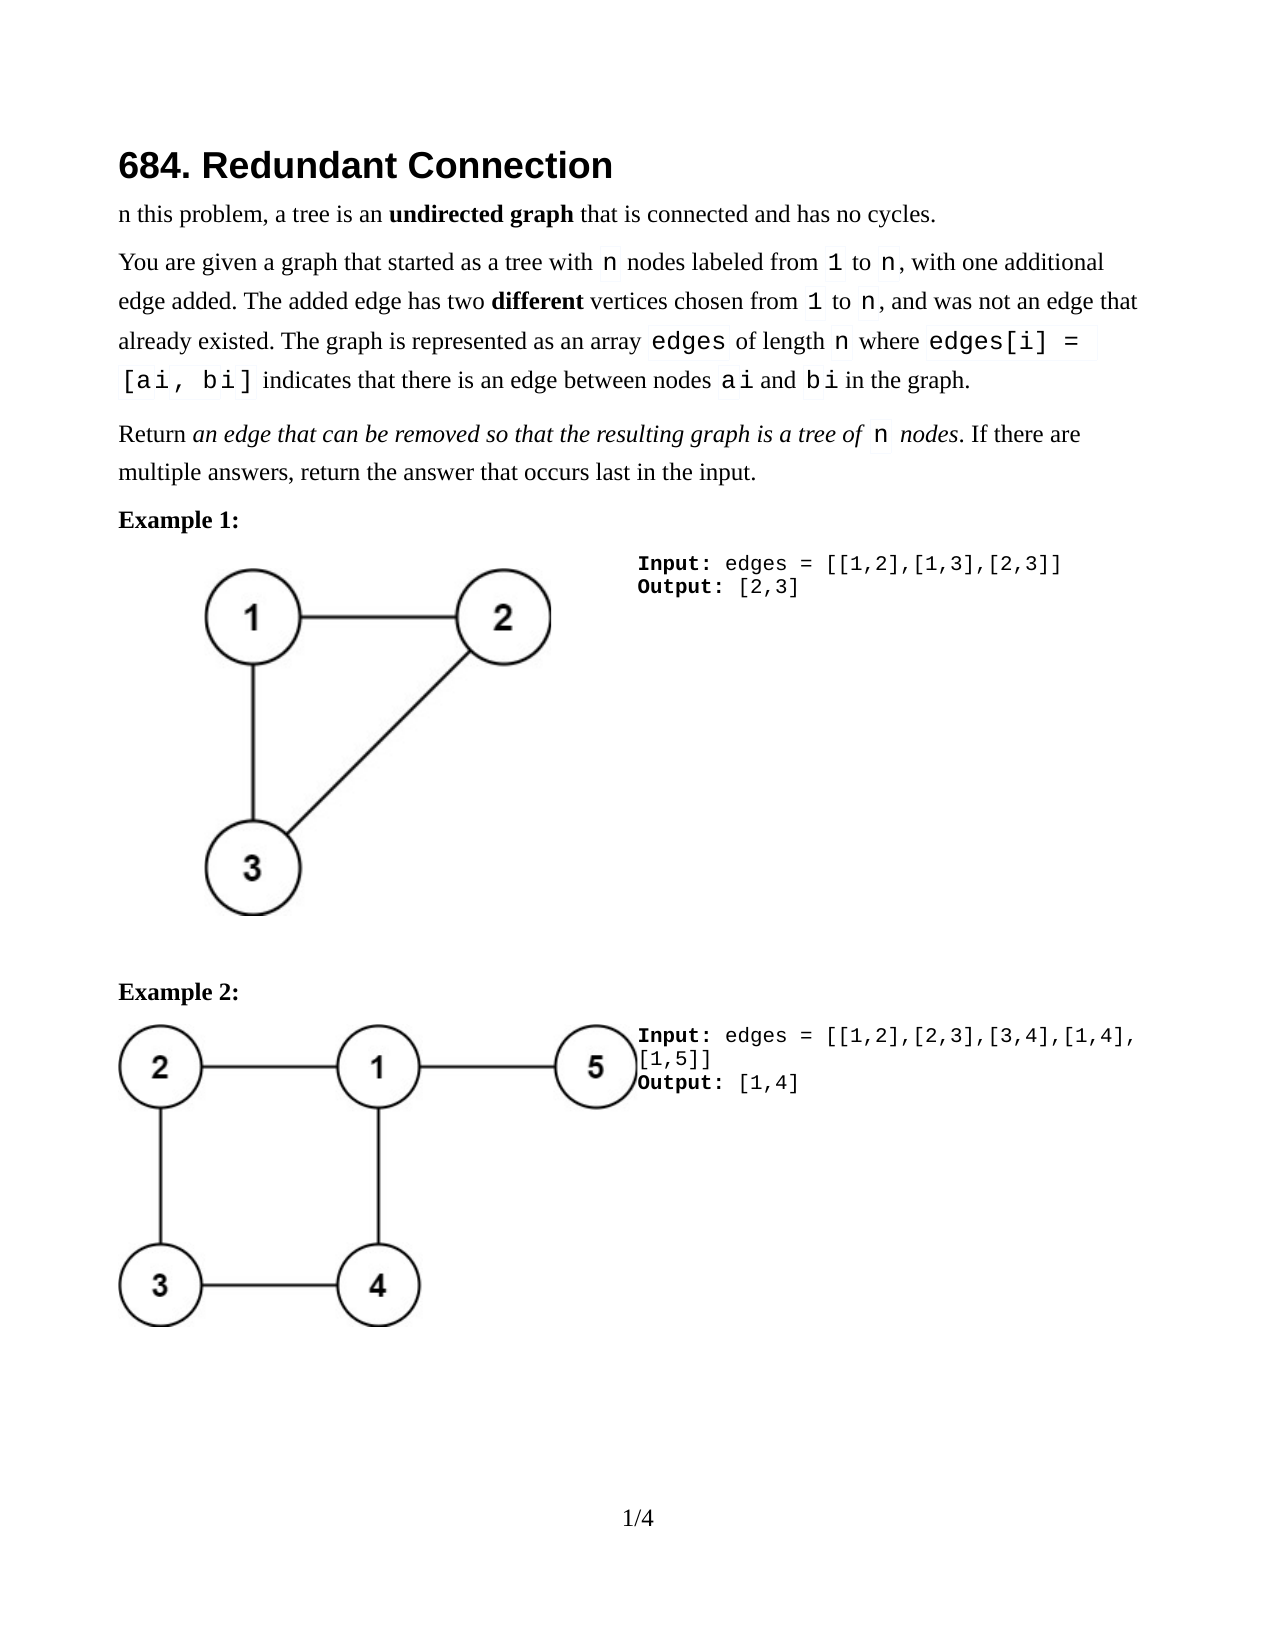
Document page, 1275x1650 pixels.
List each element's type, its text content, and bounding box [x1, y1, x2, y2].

text Return an edge that can be removed so that the resulting graph is a tree of n nodes. If there are multiple answers, return the answer that occurs last in the input. [118, 419, 1157, 486]
text Example 1: [118, 505, 1157, 534]
table_header [118, 1327, 637, 1355]
table_header Input: edges = [[1,2],[1,3],[2,3]] Output: [2,3] [638, 553, 1157, 944]
table_header [118, 553, 637, 944]
subtitle 684. Redundant Connection [118, 143, 1157, 186]
text n this problem, a tree is an undirected graph that is connected and has no cycles. [118, 199, 1157, 227]
picture [118, 1024, 638, 1327]
table_header Input: edges = [[1,2],[2,3],[3,4],[1,4],[1,5]] Output: [1,4] [638, 1025, 1157, 1355]
text You are given a graph that started as a tree with n nodes labeled from 1 to n, with one additional edge added. The added edge has two different vertices chosen from 1 to n, and was not an edge that already existed. The graph is represented as an array edges of length n where edges[i] = [ai, bi] indicates that there is an edge between nodes ai and bi in the graph. [118, 246, 1157, 399]
picture [204, 568, 552, 916]
text Example 2: [118, 944, 1157, 1006]
